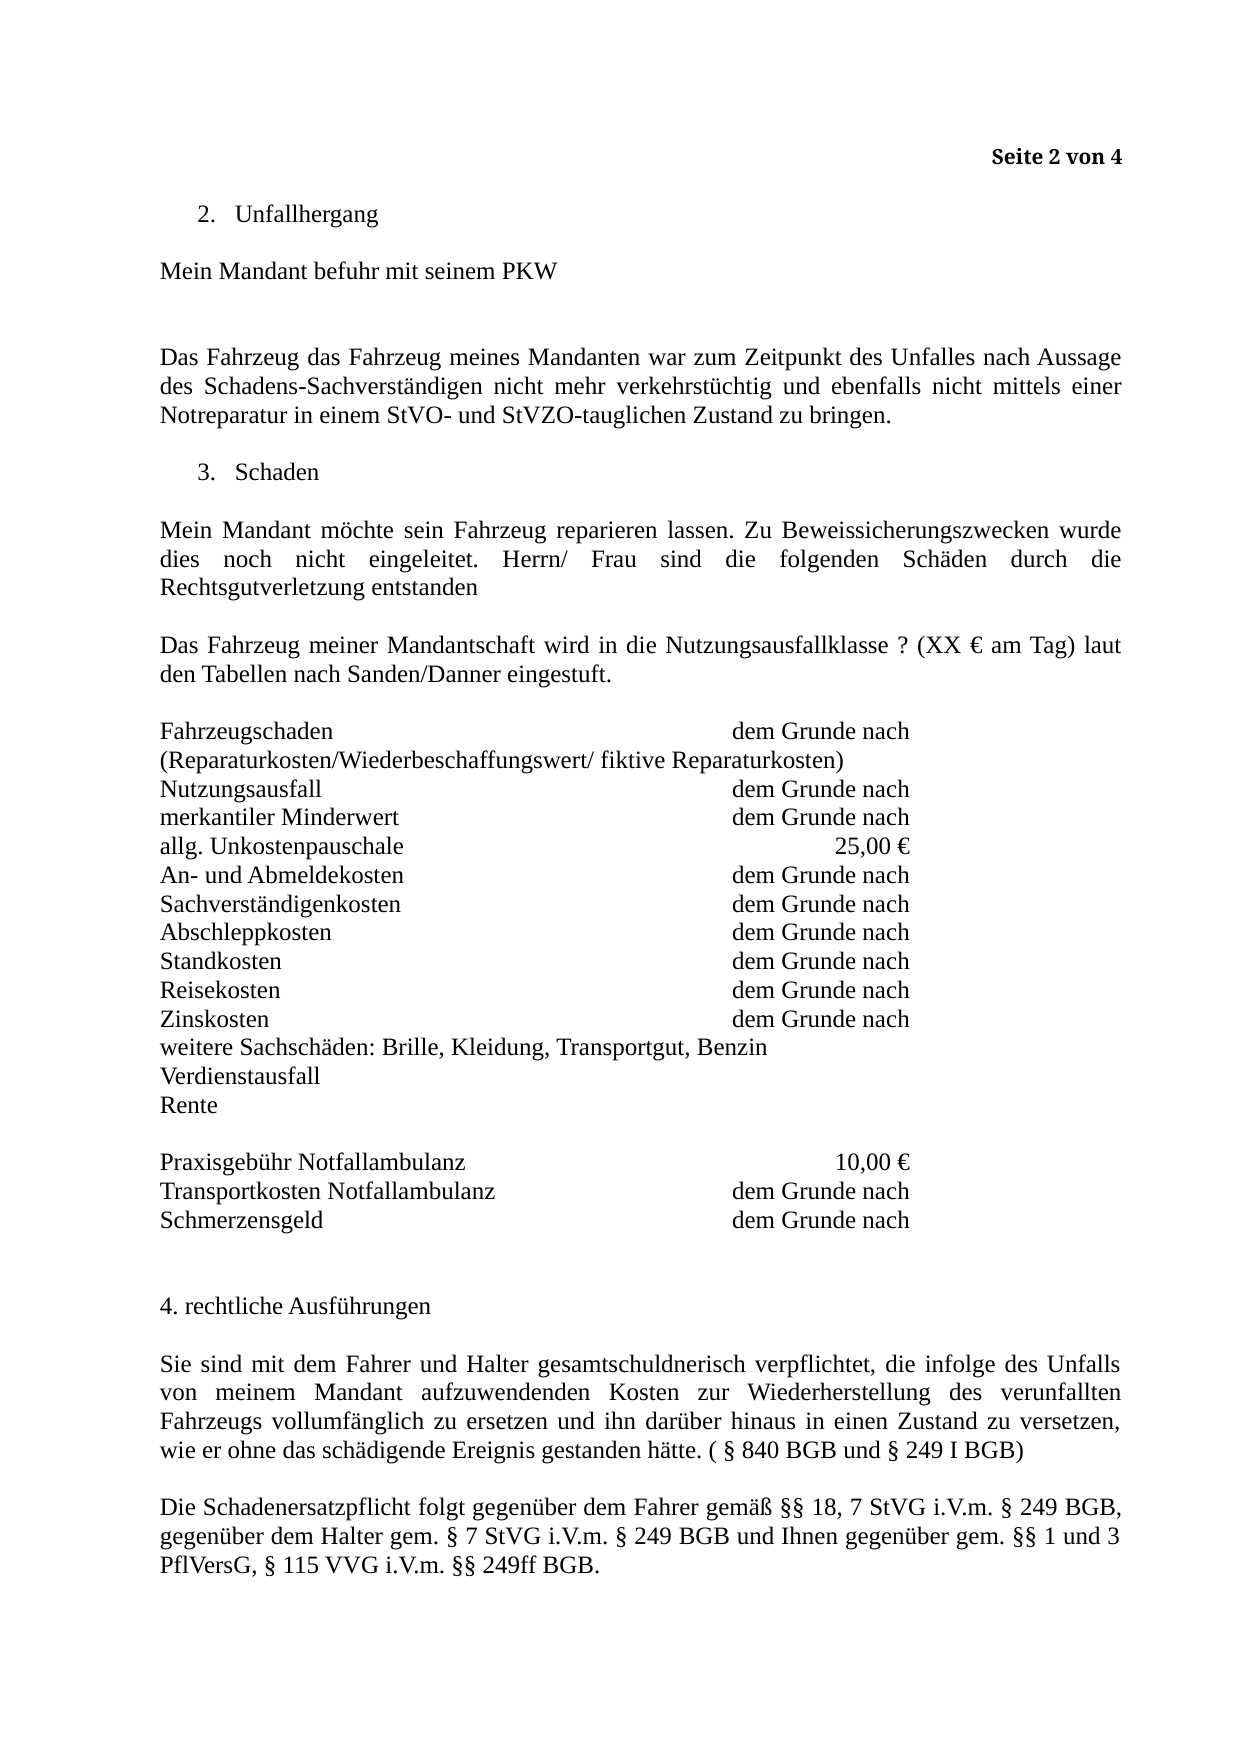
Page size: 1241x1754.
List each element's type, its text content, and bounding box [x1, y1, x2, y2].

text 4. rechtliche Ausführungen [159, 1291, 1122, 1320]
text Reisekosten dem Grunde nach [159, 975, 1122, 1004]
text Zinskosten dem Grunde nach [159, 1004, 1122, 1032]
text Verdienstausfall [159, 1061, 1122, 1090]
text Standkosten dem Grunde nach [159, 946, 1122, 975]
text Rente [159, 1090, 1122, 1119]
text An- und Abmeldekosten dem Grunde nach [159, 860, 1122, 889]
text Die Schadenersatzpflicht folgt gegenüber dem Fahrer gemäß §§ 18, 7 StVG i.V.m. § 249 BGB, gegenüber dem Halter gem. § 7 StVG i.V.m. § 249 BGB und Ihnen gegenüber gem. §§ 1 und 3 PflVersG, § 115 VVG i.V.m. §§ 249ff BGB. [159, 1492, 1122, 1579]
text Nutzungsausfall dem Grunde nach [159, 774, 1122, 802]
text merkantiler Minderwert dem Grunde nach [159, 802, 1122, 831]
text (Reparaturkosten/Wiederbeschaffungswert/ fiktive Reparaturkosten) [159, 745, 1122, 774]
text Sie sind mit dem Fahrer und Halter gesamtschuldnerisch verpflichtet, die infolge des Unfalls von meinem Mandant aufzuwendenden Kosten zur Wiederherstellung des verunfallten Fahrzeugs vollumfänglich zu ersetzen und ihn darüber hinaus in einen Zustand zu versetzen, wie er ohne das schädigende Ereignis gestanden hätte. ( § 840 BGB und § 249 I BGB) [159, 1349, 1122, 1464]
text Schmerzensgeld dem Grunde nach [159, 1205, 1122, 1234]
text Abschleppkosten dem Grunde nach [159, 917, 1122, 946]
list Schaden [197, 457, 1122, 486]
text Das Fahrzeug meiner Mandantschaft wird in die Nutzungsausfallklasse ? (XX € am Tag) laut den Tabellen nach Sanden/Danner eingestuft. [159, 630, 1122, 687]
text Mein Mandant möchte sein Fahrzeug reparieren lassen. Zu Beweissicherungszwecken wurde dies noch nicht eingeleitet. Herrn/ Frau sind die folgenden Schäden durch die Rechtsgutverletzung entstanden [159, 515, 1122, 601]
text Mein Mandant befuhr mit seinem PKW [159, 256, 1122, 285]
text allg. Unkostenpauschale 25,00 € [159, 831, 1122, 860]
text Fahrzeugschaden dem Grunde nach [159, 716, 1122, 745]
text Sachverständigenkosten dem Grunde nach [159, 889, 1122, 917]
text weitere Sachschäden: Brille, Kleidung, Transportgut, Benzin [159, 1032, 1122, 1061]
list Unfallhergang [197, 199, 1122, 227]
text Transportkosten Notfallambulanz dem Grunde nach [159, 1176, 1122, 1205]
text Praxisgebühr Notfallambulanz 10,00 € [159, 1147, 1122, 1176]
text Das Fahrzeug das Fahrzeug meines Mandanten war zum Zeitpunkt des Unfalles nach Aussage des Schadens-Sachverständigen nicht mehr verkehrstüchtig und ebenfalls nicht mittels einer Notreparatur in einem StVO- und StVZO-tauglichen Zustand zu bringen. [159, 342, 1122, 429]
